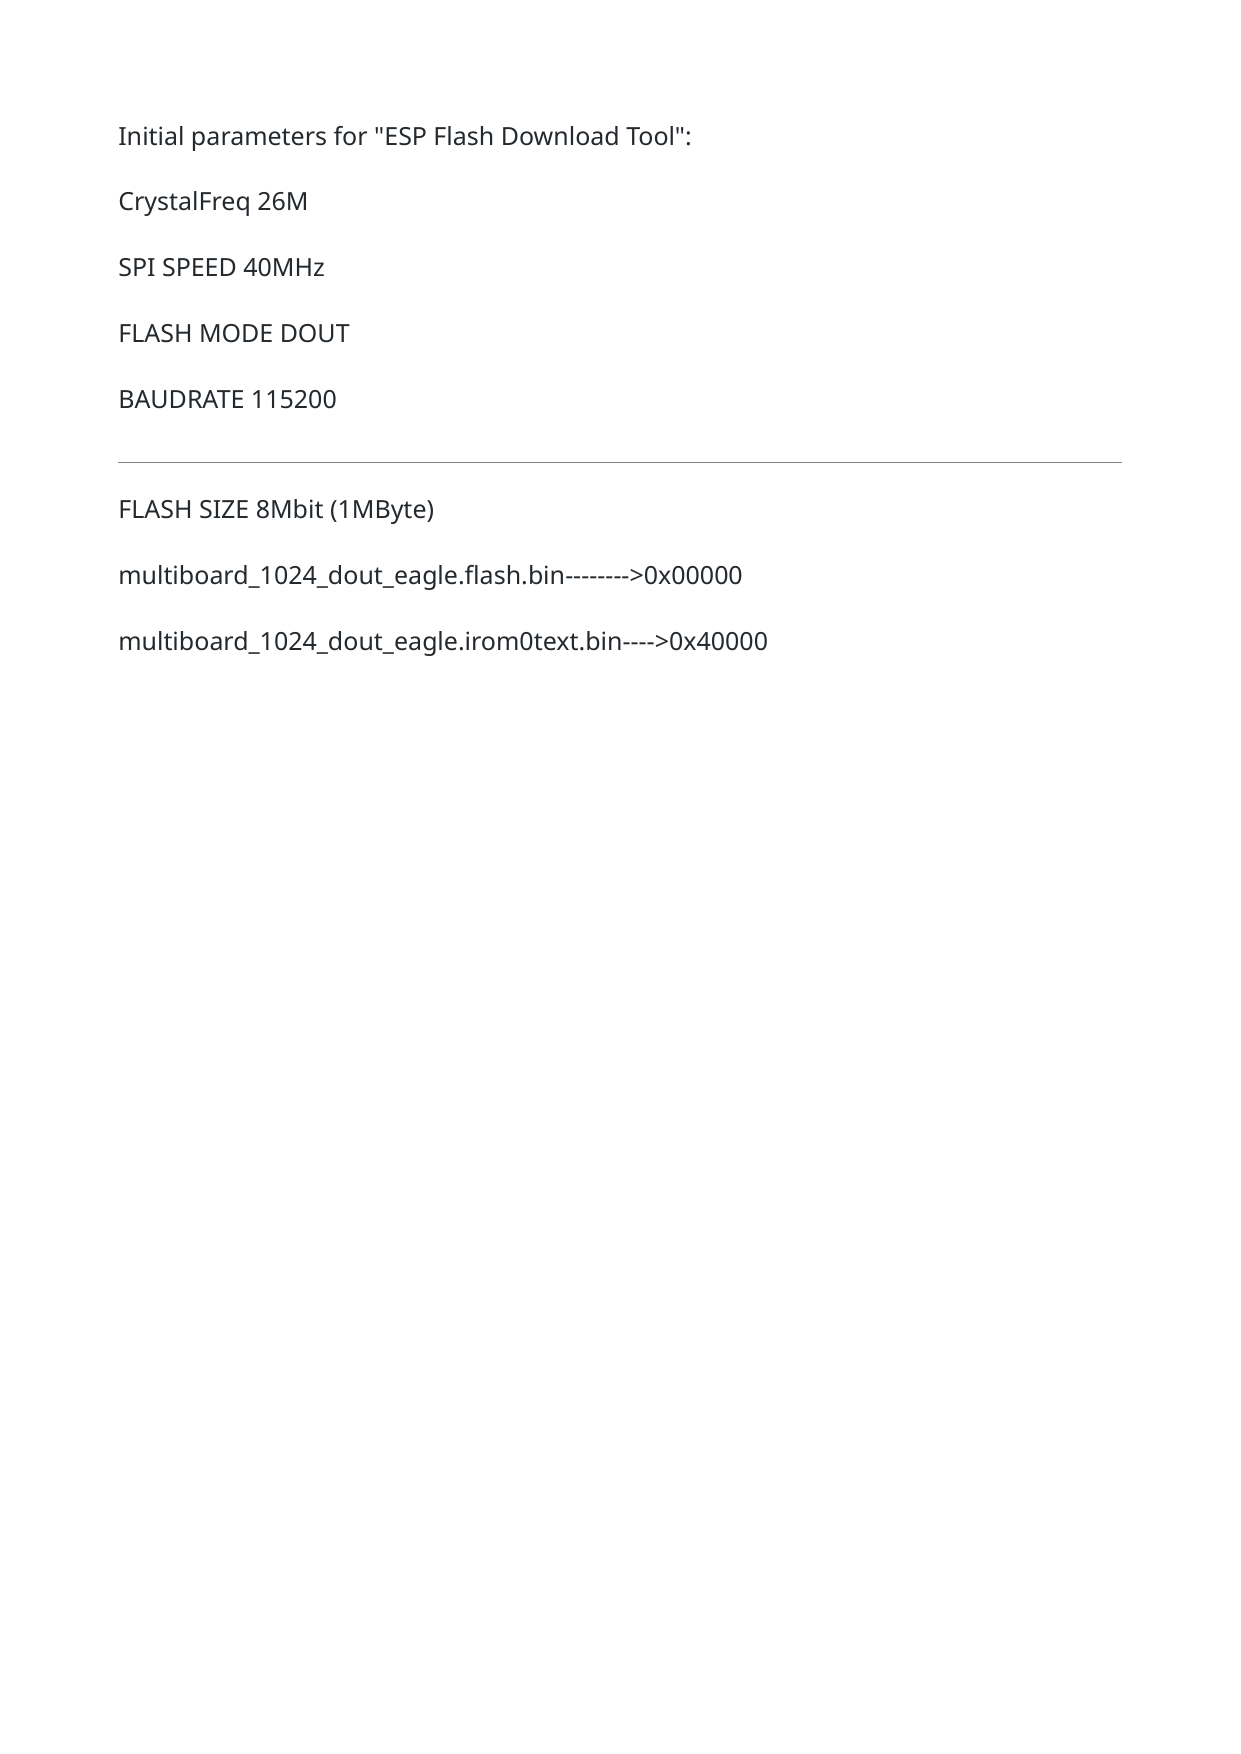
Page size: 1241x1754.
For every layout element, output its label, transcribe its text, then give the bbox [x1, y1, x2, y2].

text FLASH SIZE 8Mbit (1MByte) [118, 491, 1122, 526]
text FLASH MODE DOUT [118, 316, 1122, 350]
text multiboard_1024_dout_eagle.irom0text.bin---->0x40000 [118, 623, 1122, 657]
text CrystalFreq 26M [118, 184, 1122, 218]
text BAUDRATE 115200 [118, 381, 1122, 416]
text Initial parameters for "ESP Flash Download Tool": [118, 118, 1122, 152]
text SPI SPEED 40MHz [118, 250, 1122, 284]
text multiboard_1024_dout_eagle.flash.bin-------->0x00000 [118, 557, 1122, 591]
